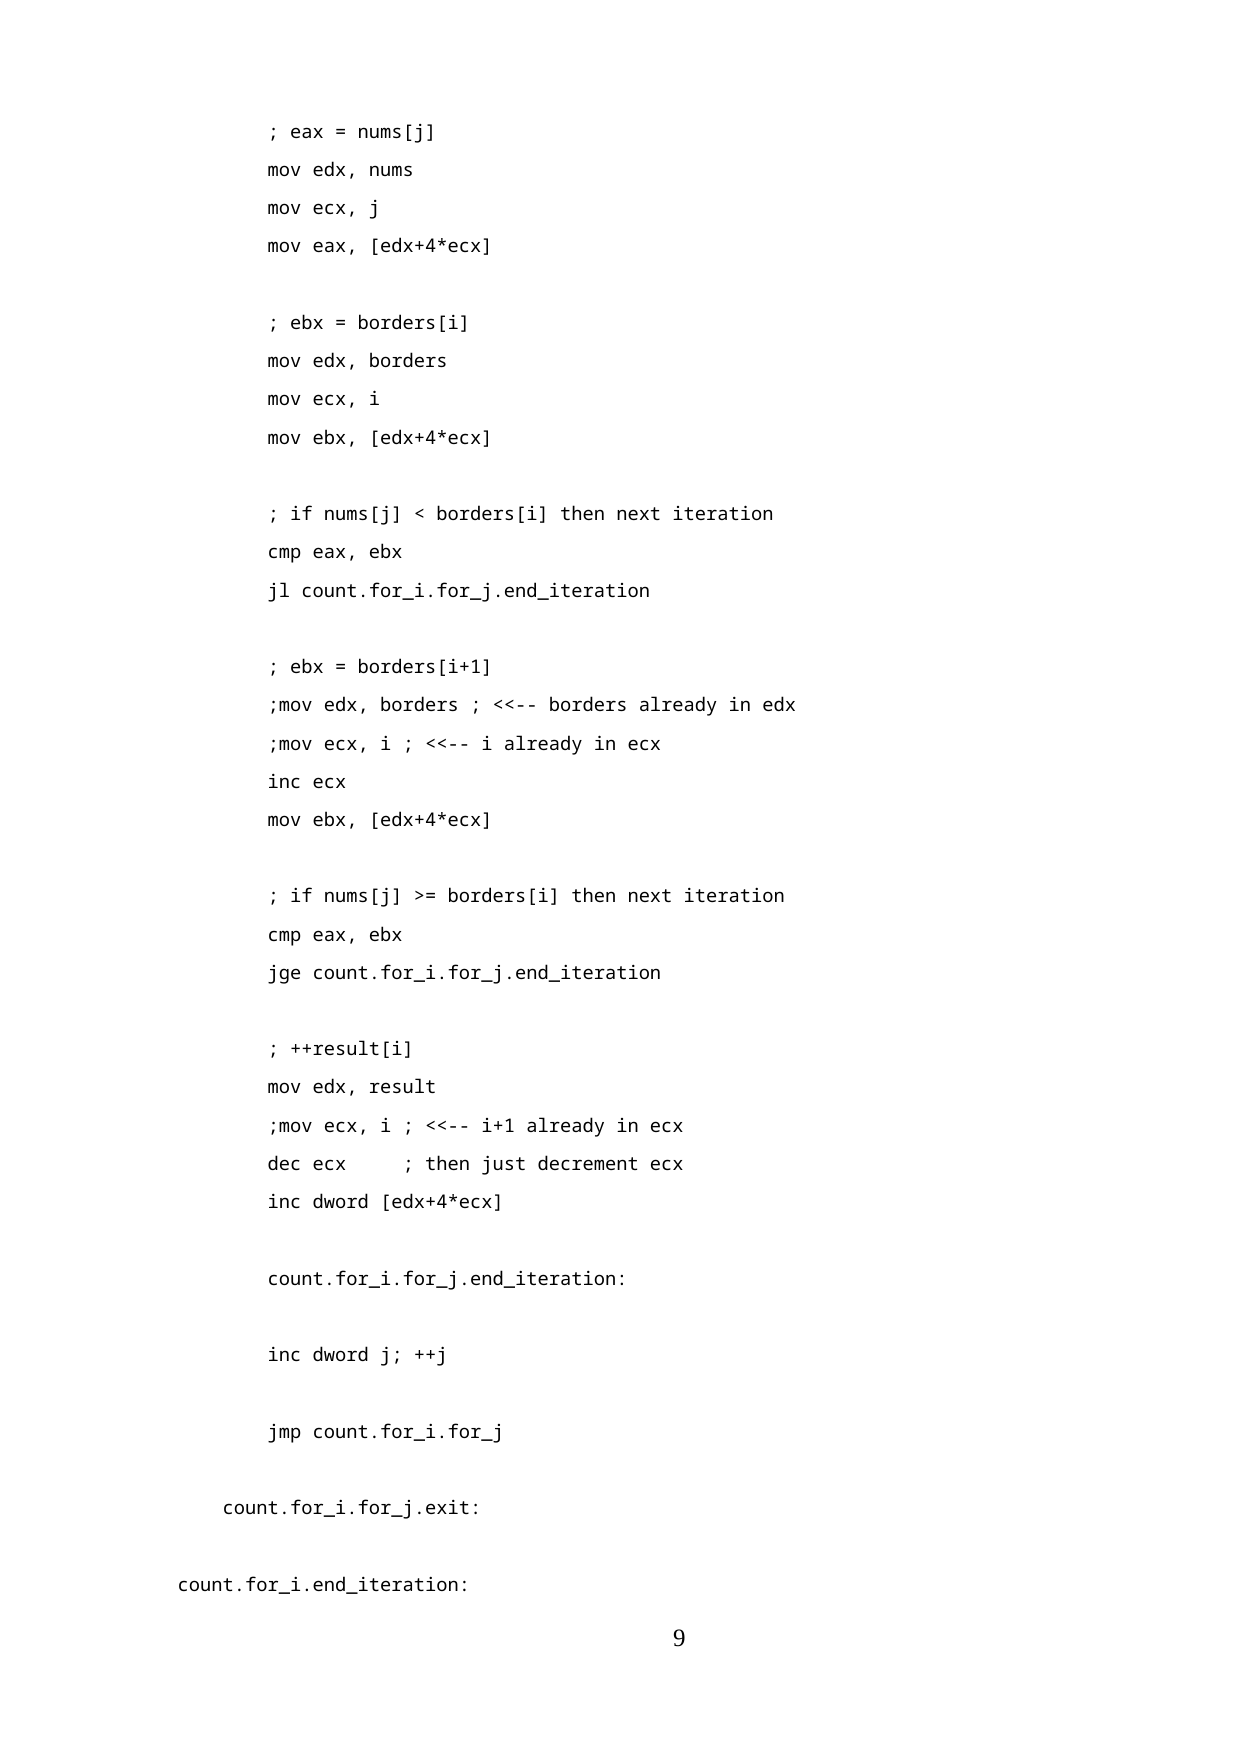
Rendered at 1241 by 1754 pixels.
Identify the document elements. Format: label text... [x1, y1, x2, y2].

text mov eax, [edx+4*ecx] [177, 233, 1181, 258]
text ; ebx = borders[i+1] [177, 653, 1181, 679]
text mov edx, borders [177, 347, 1181, 373]
text inc dword [edx+4*ecx] [177, 1188, 1181, 1214]
text ; if nums[j] < borders[i] then next iteration [177, 500, 1181, 526]
text cmp eax, ebx [177, 921, 1181, 946]
text inc ecx [177, 768, 1181, 793]
text mov ecx, j [177, 194, 1181, 220]
text ; ebx = borders[i] [177, 309, 1181, 335]
text jl count.for_i.for_j.end_iteration [177, 577, 1181, 602]
text count.for_i.for_j.end_iteration: [177, 1265, 1181, 1291]
text ; ++result[i] [177, 1036, 1181, 1061]
text count.for_i.for_j.exit: [177, 1494, 1181, 1520]
text mov edx, result [177, 1074, 1181, 1099]
text ;mov edx, borders ; <<-- borders already in edx [177, 692, 1181, 717]
text ;mov ecx, i ; <<-- i already in ecx [177, 730, 1181, 755]
text count.for_i.end_iteration: [177, 1571, 1181, 1596]
text inc dword j; ++j [177, 1341, 1181, 1367]
text mov ebx, [edx+4*ecx] [177, 424, 1181, 449]
text cmp eax, ebx [177, 539, 1181, 564]
text ; eax = nums[j] [177, 118, 1181, 144]
text mov ecx, i [177, 386, 1181, 411]
text dec ecx ; then just decrement ecx [177, 1150, 1181, 1176]
text mov edx, nums [177, 156, 1181, 182]
text mov ebx, [edx+4*ecx] [177, 806, 1181, 832]
text ; if nums[j] >= borders[i] then next iteration [177, 883, 1181, 908]
text ;mov ecx, i ; <<-- i+1 already in ecx [177, 1112, 1181, 1138]
text jge count.for_i.for_j.end_iteration [177, 959, 1181, 985]
text jmp count.for_i.for_j [177, 1418, 1181, 1443]
